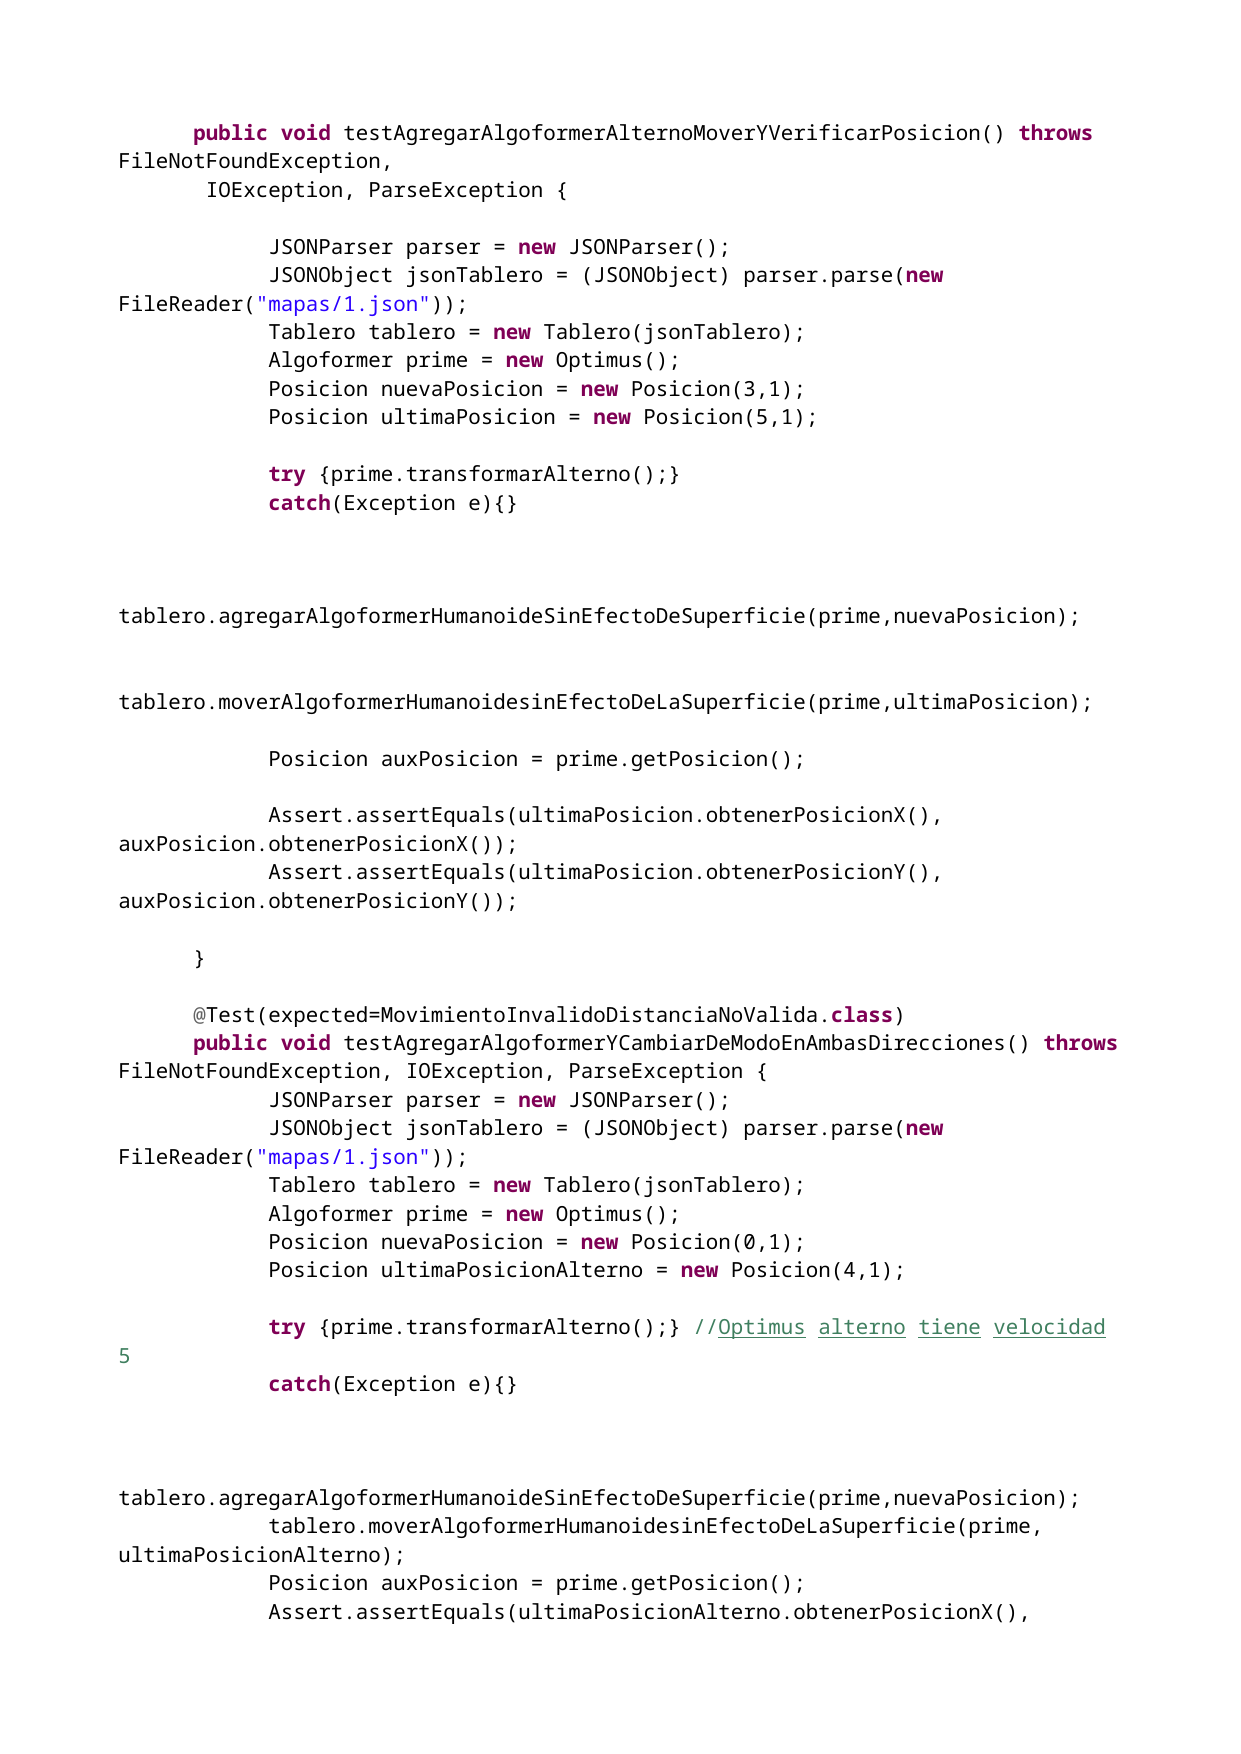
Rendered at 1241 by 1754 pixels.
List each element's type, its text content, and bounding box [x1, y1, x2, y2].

text public void testAgregarAlgoformerYCambiarDeModoEnAmbasDirecciones() throws FileNotFoundException, IOException, ParseException { [118, 1028, 1122, 1085]
text JSONObject jsonTablero = (JSONObject) parser.parse(new FileReader("mapas/1.json")); [118, 260, 1122, 317]
text Tablero tablero = new Tablero(jsonTablero); [118, 317, 1122, 346]
text JSONParser parser = new JSONParser(); [118, 232, 1122, 260]
text Posicion nuevaPosicion = new Posicion(3,1); [118, 374, 1122, 402]
text JSONObject jsonTablero = (JSONObject) parser.parse(new FileReader("mapas/1.json")); [118, 1113, 1122, 1170]
text } [118, 943, 1122, 971]
text public void testAgregarAlgoformerAlternoMoverYVerificarPosicion() throws FileNotFoundException, [118, 118, 1122, 175]
text Posicion ultimaPosicion = new Posicion(5,1); [118, 402, 1122, 431]
text Tablero tablero = new Tablero(jsonTablero); [118, 1170, 1122, 1199]
text @Test(expected=MovimientoInvalidoDistanciaNoValida.class) [118, 1000, 1122, 1028]
text Posicion auxPosicion = prime.getPosicion(); [118, 744, 1122, 772]
text Assert.assertEquals(ultimaPosicionAlterno.obtenerPosicionX(), [118, 1597, 1122, 1625]
text Posicion nuevaPosicion = new Posicion(0,1); [118, 1227, 1122, 1256]
text try {prime.transformarAlterno();} //Optimus alterno tiene velocidad 5 [118, 1312, 1122, 1369]
text tablero.moverAlgoformerHumanoidesinEfectoDeLaSuperficie(prime, ultimaPosicionAlterno); [118, 1512, 1122, 1568]
text try {prime.transformarAlterno();} [118, 459, 1122, 488]
text catch(Exception e){} [118, 488, 1122, 516]
text Algoformer prime = new Optimus(); [118, 346, 1122, 374]
text Algoformer prime = new Optimus(); [118, 1199, 1122, 1227]
text tablero.agregarAlgoformerHumanoideSinEfectoDeSuperficie(prime,nuevaPosicion); [118, 545, 1122, 630]
text IOException, ParseException { [118, 175, 1122, 203]
text tablero.agregarAlgoformerHumanoideSinEfectoDeSuperficie(prime,nuevaPosicion); [118, 1426, 1122, 1512]
text JSONParser parser = new JSONParser(); [118, 1085, 1122, 1113]
text catch(Exception e){} [118, 1369, 1122, 1398]
text Posicion auxPosicion = prime.getPosicion(); [118, 1568, 1122, 1597]
text Assert.assertEquals(ultimaPosicion.obtenerPosicionY(), auxPosicion.obtenerPosicionY()); [118, 857, 1122, 914]
text tablero.moverAlgoformerHumanoidesinEfectoDeLaSuperficie(prime,ultimaPosicion); [118, 630, 1122, 715]
text Assert.assertEquals(ultimaPosicion.obtenerPosicionX(), auxPosicion.obtenerPosicionX()); [118, 801, 1122, 857]
text Posicion ultimaPosicionAlterno = new Posicion(4,1); [118, 1256, 1122, 1284]
